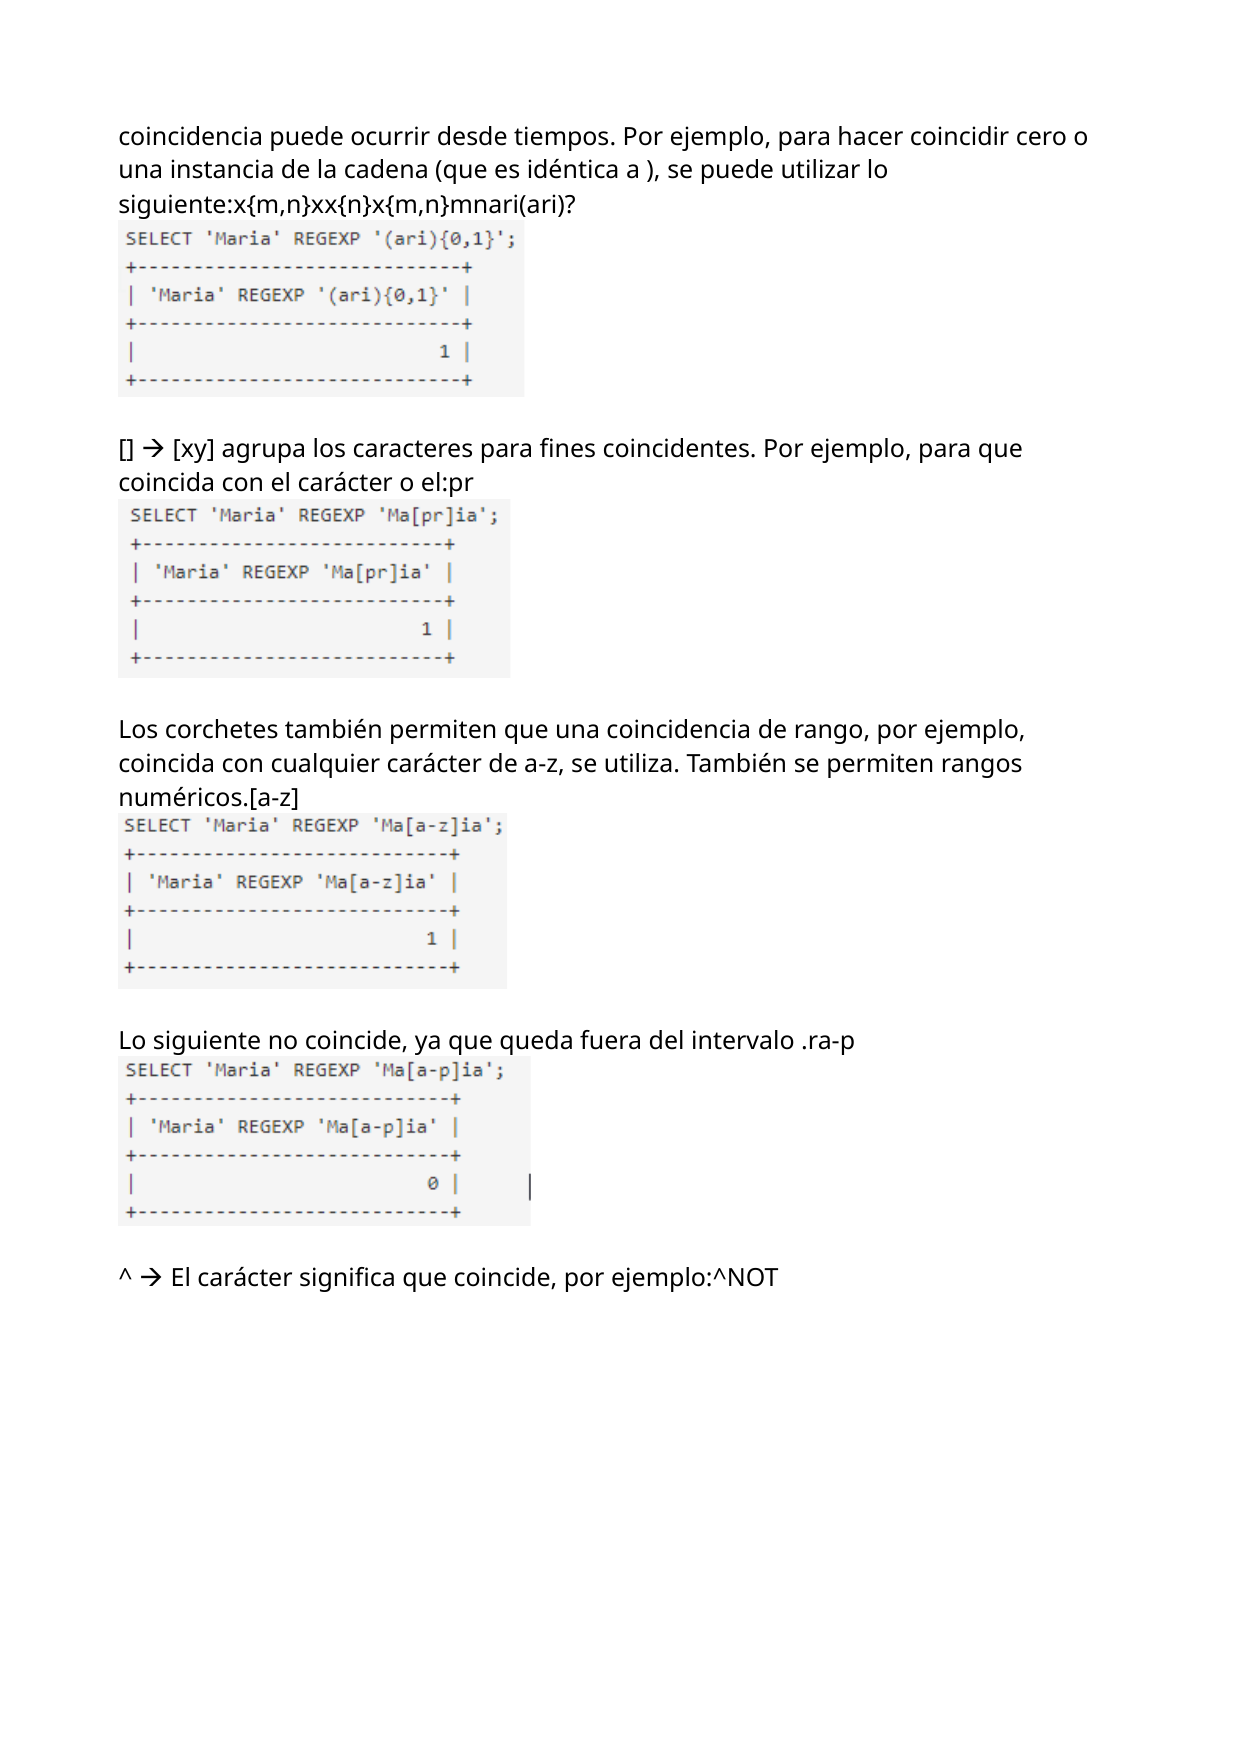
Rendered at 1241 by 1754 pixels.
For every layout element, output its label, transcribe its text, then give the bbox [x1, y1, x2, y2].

text Los corchetes también permiten que una coincidencia de rango, por ejemplo, coincida con cualquier carácter de a-z, se utiliza. También se permiten rangos numéricos.[a-z] [118, 711, 1122, 813]
text coincidencia puede ocurrir desde tiempos. Por ejemplo, para hacer coincidir cero o una instancia de la cadena (que es idéntica a ), se puede utilizar lo siguiente:x{m,n}xx{n}x{m,n}mnari(ari)? [118, 118, 1122, 220]
text ^  El carácter significa que coincide, por ejemplo:^NOT [118, 1259, 1122, 1293]
text []  [xy] agrupa los caracteres para fines coincidentes. Por ejemplo, para que coincida con el carácter o el:pr [118, 431, 1122, 499]
text Lo siguiente no coincide, ya que queda fuera del intervalo .ra-p [118, 1022, 1122, 1057]
